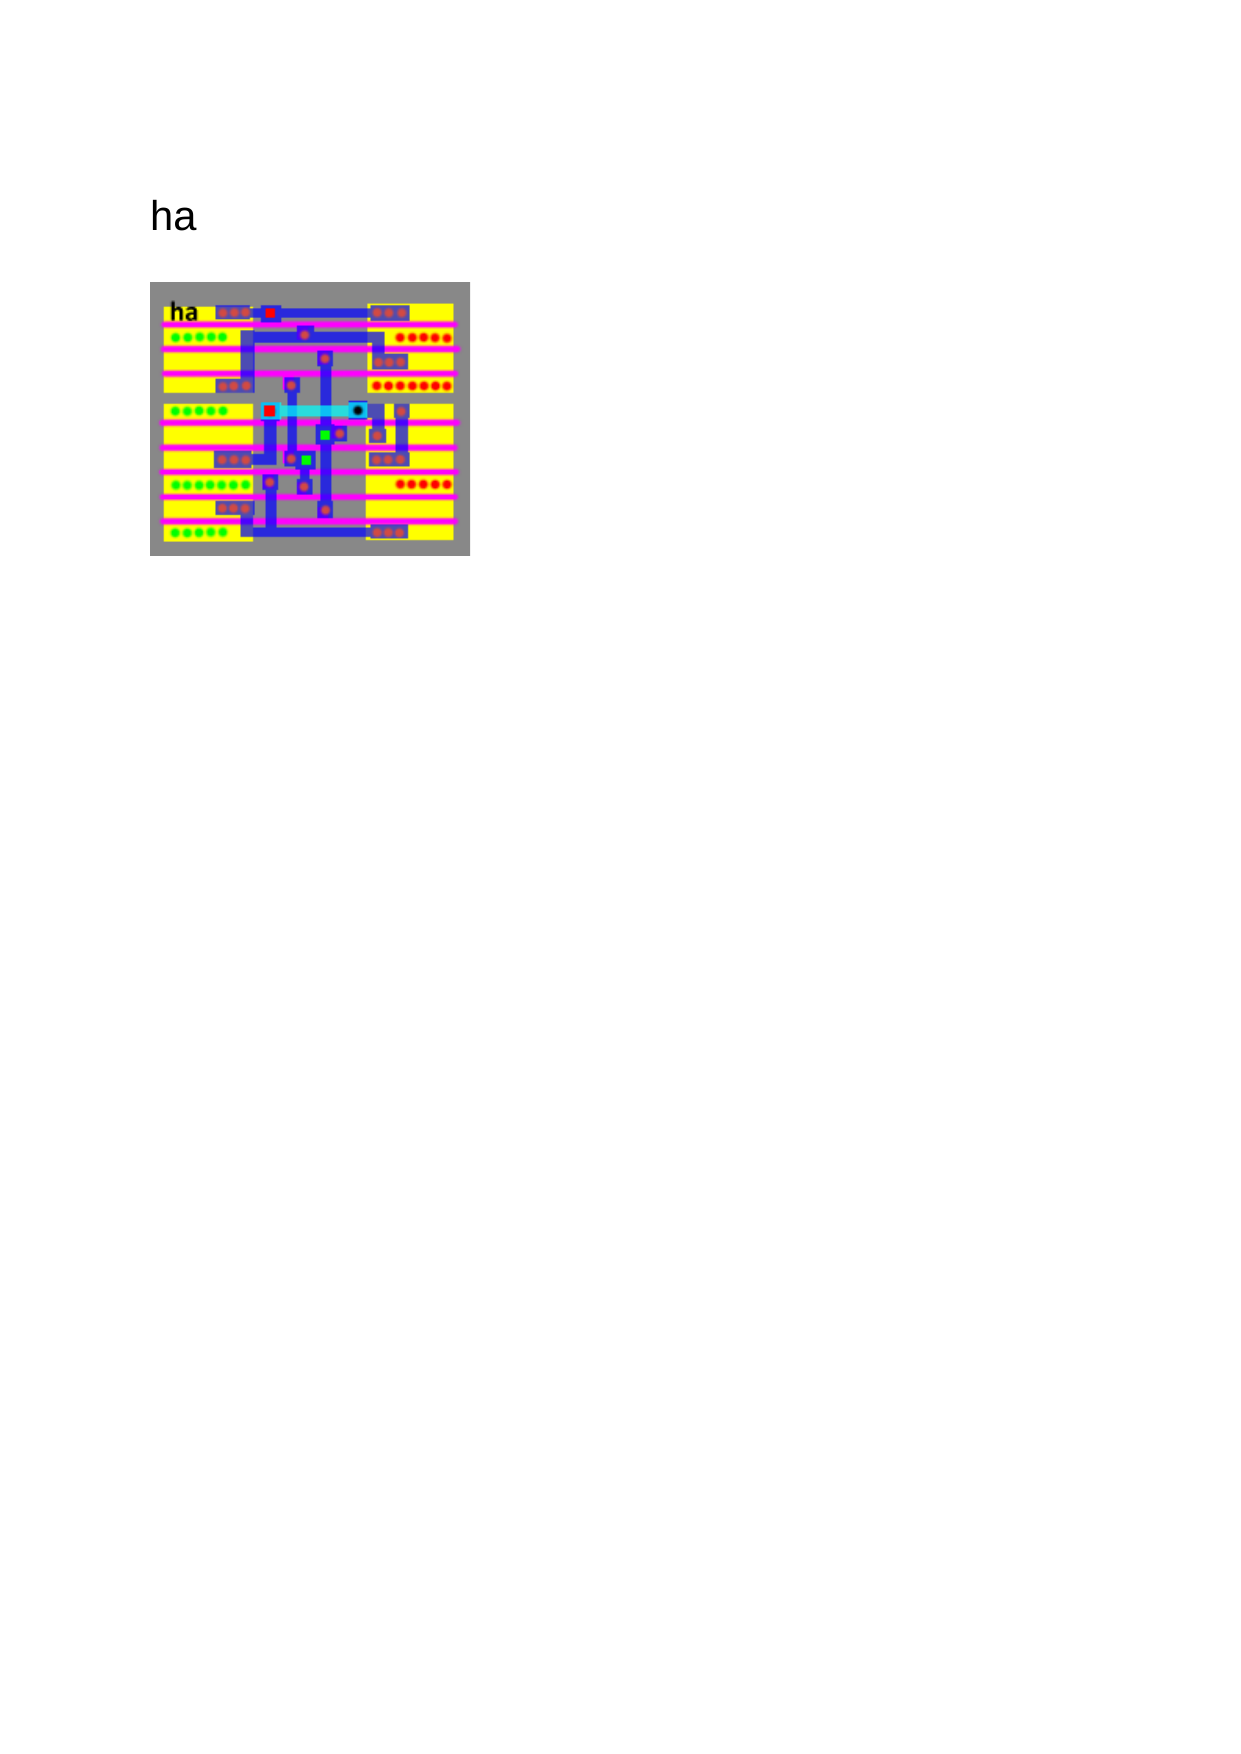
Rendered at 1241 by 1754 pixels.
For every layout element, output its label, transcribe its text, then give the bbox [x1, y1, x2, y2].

picture [150, 282, 471, 556]
subtitle ha [150, 192, 1090, 239]
